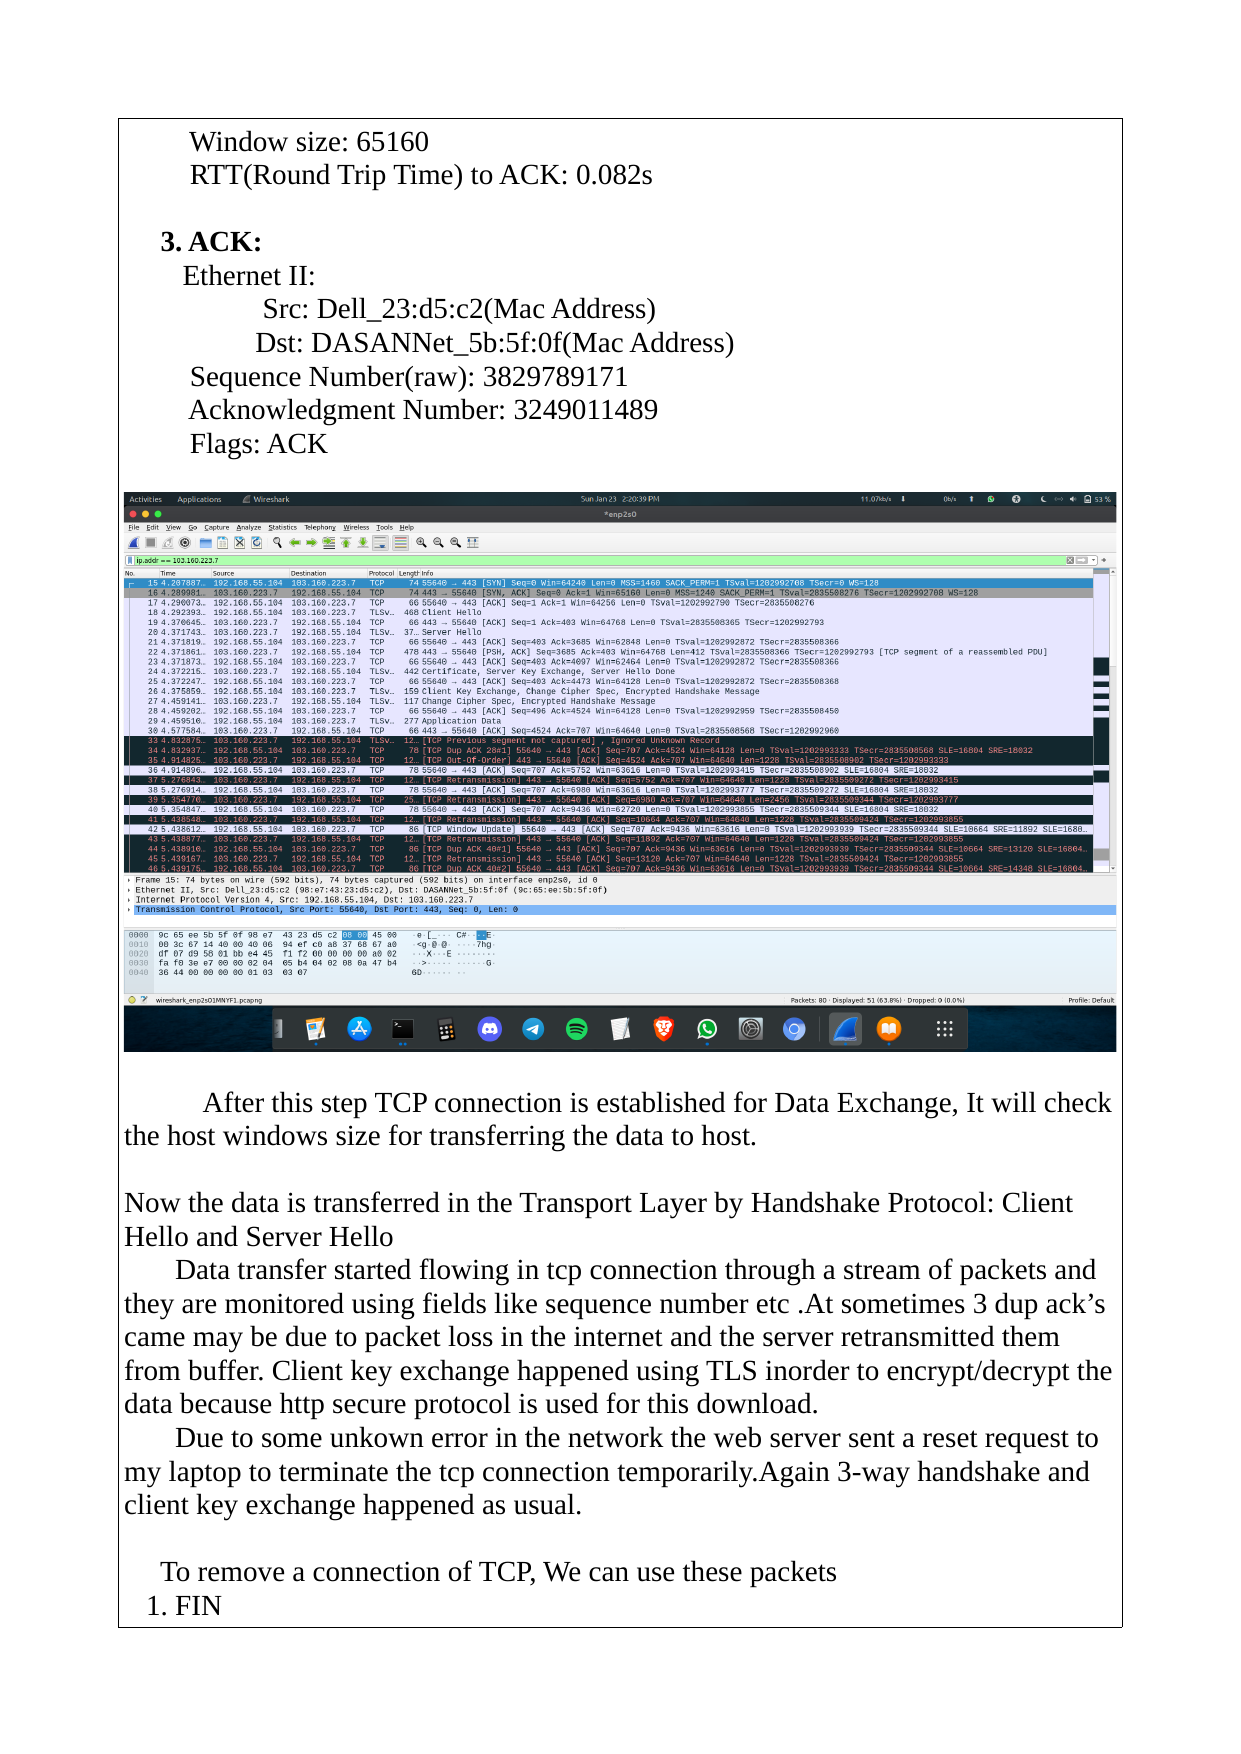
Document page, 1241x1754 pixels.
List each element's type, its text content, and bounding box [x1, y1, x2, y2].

picture [123, 492, 1117, 1052]
picture [1010, 1025, 1019, 1032]
table_header Window size: 65160 RTT(Round Trip Time) to ACK: 0.082s 3. ACK: Ethernet II: Src: Dell_23:d5:c2(Mac Address) Dst: DASANNet_5b:5f:0f(Mac Address) Sequence Number(raw): 3829789171 Acknowledgment Number: 3249011489 Flags: ACK After this step TCP connection is established for Data Exchange, It will check the host windows size for transferring the data to host. Now the data is transferred in the Transport Layer by Handshake Protocol: Client Hello and Server Hello Data transfer started flowing in tcp connection through a stream of packets and they are monitored using fields like sequence number etc .At sometimes 3 dup ack’s came may be due to packet loss in the internet and the server retransmitted them from buffer. Client key exchange happened using TLS inorder to encrypt/decrypt the data because http secure protocol is used for this download. Due to some unkown error in the network the web server sent a reset request to my laptop to terminate the tcp connection temporarily.Again 3-way handshake and client key exchange happened as usual. To remove a connection of TCP, We can use these packets 1. FIN [119, 119, 1122, 1627]
